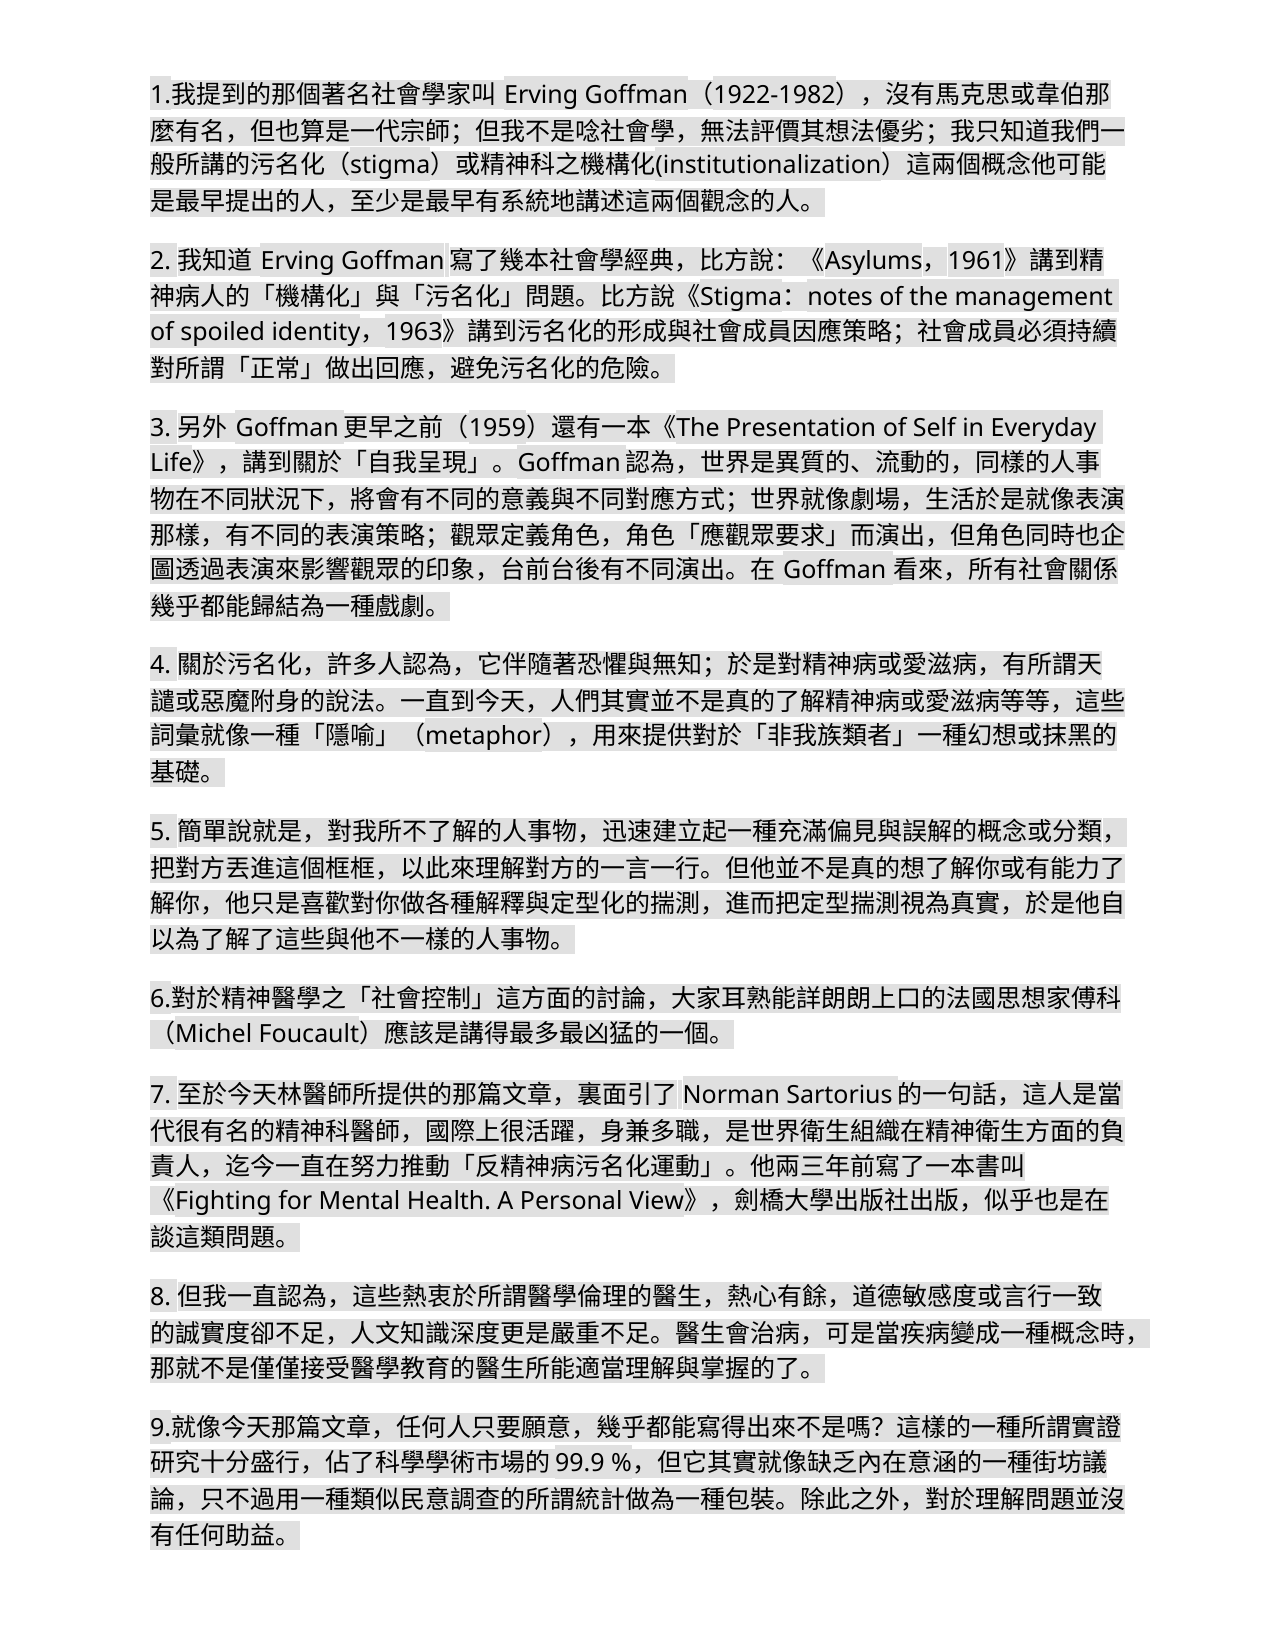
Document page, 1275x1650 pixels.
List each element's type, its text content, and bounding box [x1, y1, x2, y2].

text 9.就像今天那篇文章，任何人只要願意，幾乎都能寫得出來不是嗎？這樣的一種所謂實證研究十分盛行，佔了科學學術市場的99.9 %，但它其實就像缺乏內在意涵的一種街坊議論，只不過用一種類似民意調查的所謂統計做為一種包裝。除此之外，對於理解問題並沒有任何助益。 [150, 1408, 1125, 1550]
text 6.對於精神醫學之「社會控制」這方面的討論，大家耳熟能詳朗朗上口的法國思想家傅科（Michel Foucault）應該是講得最多最凶猛的一個。 [150, 979, 1125, 1050]
text 4. 關於污名化，許多人認為，它伴隨著恐懼與無知；於是對精神病或愛滋病，有所謂天譴或惡魔附身的說法。一直到今天，人們其實並不是真的了解精神病或愛滋病等等，這些詞彙就像一種「隱喻」（metaphor），用來提供對於「非我族類者」一種幻想或抹黑的基礎。 [150, 646, 1125, 787]
text 3. 另外 Goffman更早之前（1959）還有一本《The Presentation of Self in Everyday Life》，講到關於「自我呈現」。Goffman認為，世界是異質的、流動的，同樣的人事物在不同狀況下，將會有不同的意義與不同對應方式；世界就像劇場，生活於是就像表演那樣，有不同的表演策略；觀眾定義角色，角色「應觀眾要求」而演出，但角色同時也企圖透過表演來影響觀眾的印象，台前台後有不同演出。在 Goffman 看來，所有社會關係幾乎都能歸結為一種戲劇。 [150, 408, 1125, 621]
text 1.我提到的那個著名社會學家叫 Erving Goffman（1922-1982），沒有馬克思或韋伯那麼有名，但也算是一代宗師；但我不是唸社會學，無法評價其想法優劣；我只知道我們一般所講的污名化（stigma）或精神科之機構化(institutionalization）這兩個概念他可能是最早提出的人，至少是最早有系統地講述這兩個觀念的人。 [150, 75, 1125, 217]
text 7. 至於今天林醫師所提供的那篇文章，裏面引了Norman Sartorius的一句話，這人是當代很有名的精神科醫師，國際上很活躍，身兼多職，是世界衛生組織在精神衛生方面的負責人，迄今一直在努力推動「反精神病污名化運動」。他兩三年前寫了一本書叫《Fighting for Mental Health. A Personal View》，劍橋大學出版社出版，似乎也是在談這類問題。 [150, 1075, 1125, 1252]
text 2. 我知道 Erving Goffman寫了幾本社會學經典，比方說：《Asylums，1961》講到精神病人的「機構化」與「污名化」問題。比方說《Stigma：notes of the management of spoiled identity，1963》講到污名化的形成與社會成員因應策略；社會成員必須持續對所謂「正常」做出回應，避免污名化的危險。 [150, 242, 1125, 383]
text 5. 簡單說就是，對我所不了解的人事物，迅速建立起一種充滿偏見與誤解的概念或分類，把對方丟進這個框框，以此來理解對方的一言一行。但他並不是真的想了解你或有能力了解你，他只是喜歡對你做各種解釋與定型化的揣測，進而把定型揣測視為真實，於是他自以為了解了這些與他不一樣的人事物。 [150, 812, 1125, 954]
text 8. 但我一直認為，這些熱衷於所謂醫學倫理的醫生，熱心有餘，道德敏感度或言行一致的誠實度卻不足，人文知識深度更是嚴重不足。醫生會治病，可是當疾病變成一種概念時，那就不是僅僅接受醫學教育的醫生所能適當理解與掌握的了。 [150, 1277, 1125, 1383]
